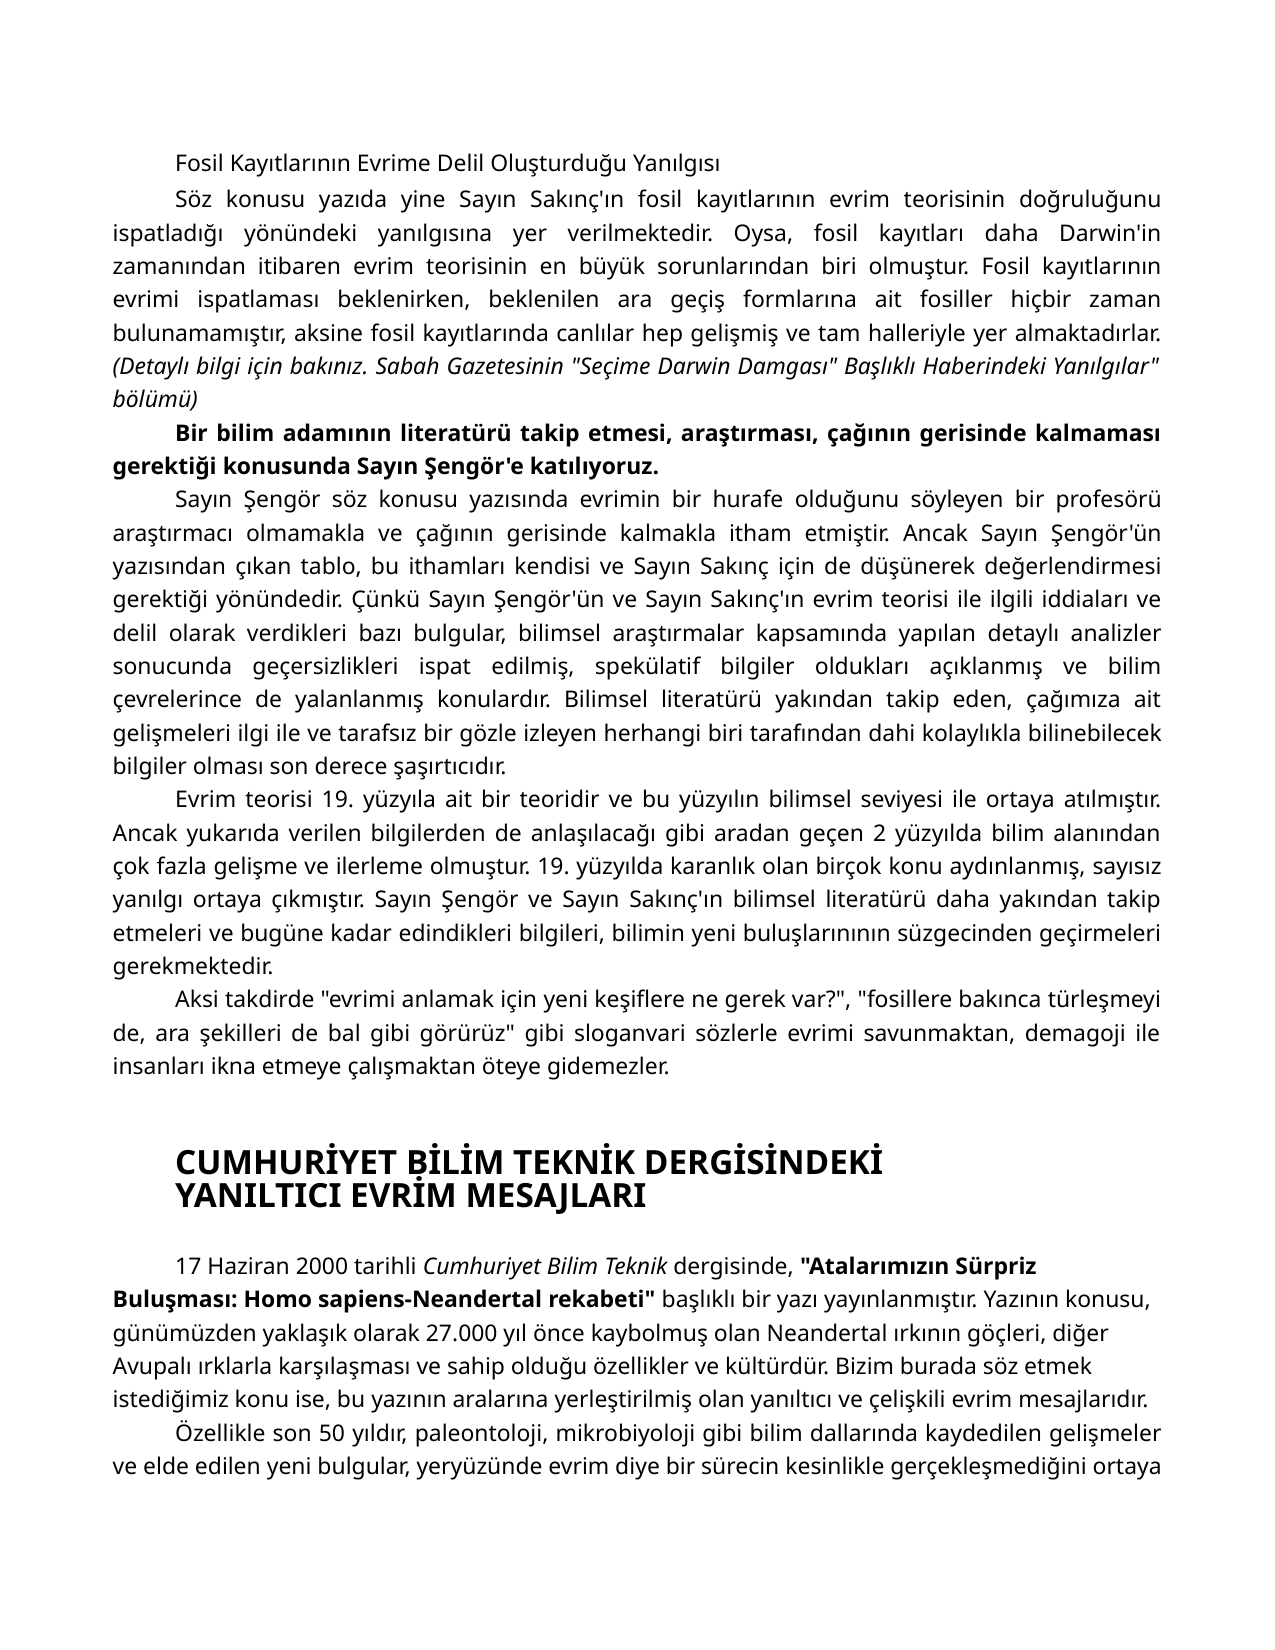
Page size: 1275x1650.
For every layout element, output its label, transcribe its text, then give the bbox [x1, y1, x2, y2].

subtitle CUMHURİYET BİLİM TEKNİK DERGİSİNDEKİ [112, 1148, 1162, 1181]
text Bir bilim adamının literatürü takip etmesi, araştırması, çağının gerisinde kalmaması gerektiği konusunda Sayın Şengör'e katılıyoruz. [112, 414, 1162, 481]
text Aksi takdirde "evrimi anlamak için yeni keşiflere ne gerek var?", "fosillere bakınca türleşmeyi de, ara şekilleri de bal gibi görürüz" gibi sloganvari sözlerle evrimi savunmaktan, demagoji ile insanları ikna etmeye çalışmaktan öteye gidemezler. [112, 981, 1162, 1081]
text 17 Haziran 2000 tarihli Cumhuriyet Bilim Teknik dergisinde, "Atalarımızın Sürpriz Buluşması: Homo sapiens-Neandertal rekabeti" başlıklı bir yazı yayınlanmıştır. Yazının konusu, günümüzden yaklaşık olarak 27.000 yıl önce kaybolmuş olan Neandertal ırkının göçleri, diğer Avupalı ırklarla karşılaşması ve sahip olduğu özellikler ve kültürdür. Bizim burada söz etmek istediğimiz konu ise, bu yazının aralarına yerleştirilmiş olan yanıltıcı ve çelişkili evrim mesajlarıdır. [112, 1248, 1162, 1414]
text Evrim teorisi 19. yüzyıla ait bir teoridir ve bu yüzyılın bilimsel seviyesi ile ortaya atılmıştır. Ancak yukarıda verilen bilgilerden de anlaşılacağı gibi aradan geçen 2 yüzyılda bilim alanından çok fazla gelişme ve ilerleme olmuştur. 19. yüzyılda karanlık olan birçok konu aydınlanmış, sayısız yanılgı ortaya çıkmıştır. Sayın Şengör ve Sayın Sakınç'ın bilimsel literatürü daha yakından takip etmeleri ve bugüne kadar edindikleri bilgileri, bilimin yeni buluşlarınının süzgecinden geçirmeleri gerekmektedir. [112, 781, 1162, 981]
text Özellikle son 50 yıldır, paleontoloji, mikrobiyoloji gibi bilim dallarında kaydedilen gelişmeler ve elde edilen yeni bulgular, yeryüzünde evrim diye bir sürecin kesinlikle gerçekleşmediğini ortaya [112, 1414, 1162, 1481]
text YANILTICI EVRİM MESAJLARI [112, 1181, 1162, 1214]
subtitle Fosil Kayıtlarının Evrime Delil Oluşturduğu Yanılgısı [112, 148, 1162, 177]
text Söz konusu yazıda yine Sayın Sakınç'ın fosil kayıtlarının evrim teorisinin doğruluğunu ispatladığı yönündeki yanılgısına yer verilmektedir. Oysa, fosil kayıtları daha Darwin'in zamanından itibaren evrim teorisinin en büyük sorunlarından biri olmuştur. Fosil kayıtlarının evrimi ispatlaması beklenirken, beklenilen ara geçiş formlarına ait fosiller hiçbir zaman bulunamamıştır, aksine fosil kayıtlarında canlılar hep gelişmiş ve tam halleriyle yer almaktadırlar. (Detaylı bilgi için bakınız. Sabah Gazetesinin "Seçime Darwin Damgası" Başlıklı Haberindeki Yanılgılar" bölümü) [112, 181, 1162, 414]
text Sayın Şengör söz konusu yazısında evrimin bir hurafe olduğunu söyleyen bir profesörü araştırmacı olmamakla ve çağının gerisinde kalmakla itham etmiştir. Ancak Sayın Şengör'ün yazısından çıkan tablo, bu ithamları kendisi ve Sayın Sakınç için de düşünerek değerlendirmesi gerektiği yönündedir. Çünkü Sayın Şengör'ün ve Sayın Sakınç'ın evrim teorisi ile ilgili iddiaları ve delil olarak verdikleri bazı bulgular, bilimsel araştırmalar kapsamında yapılan detaylı analizler sonucunda geçersizlikleri ispat edilmiş, spekülatif bilgiler oldukları açıklanmış ve bilim çevrelerince de yalanlanmış konulardır. Bilimsel literatürü yakından takip eden, çağımıza ait gelişmeleri ilgi ile ve tarafsız bir gözle izleyen herhangi biri tarafından dahi kolaylıkla bilinebilecek bilgiler olması son derece şaşırtıcıdır. [112, 481, 1162, 781]
